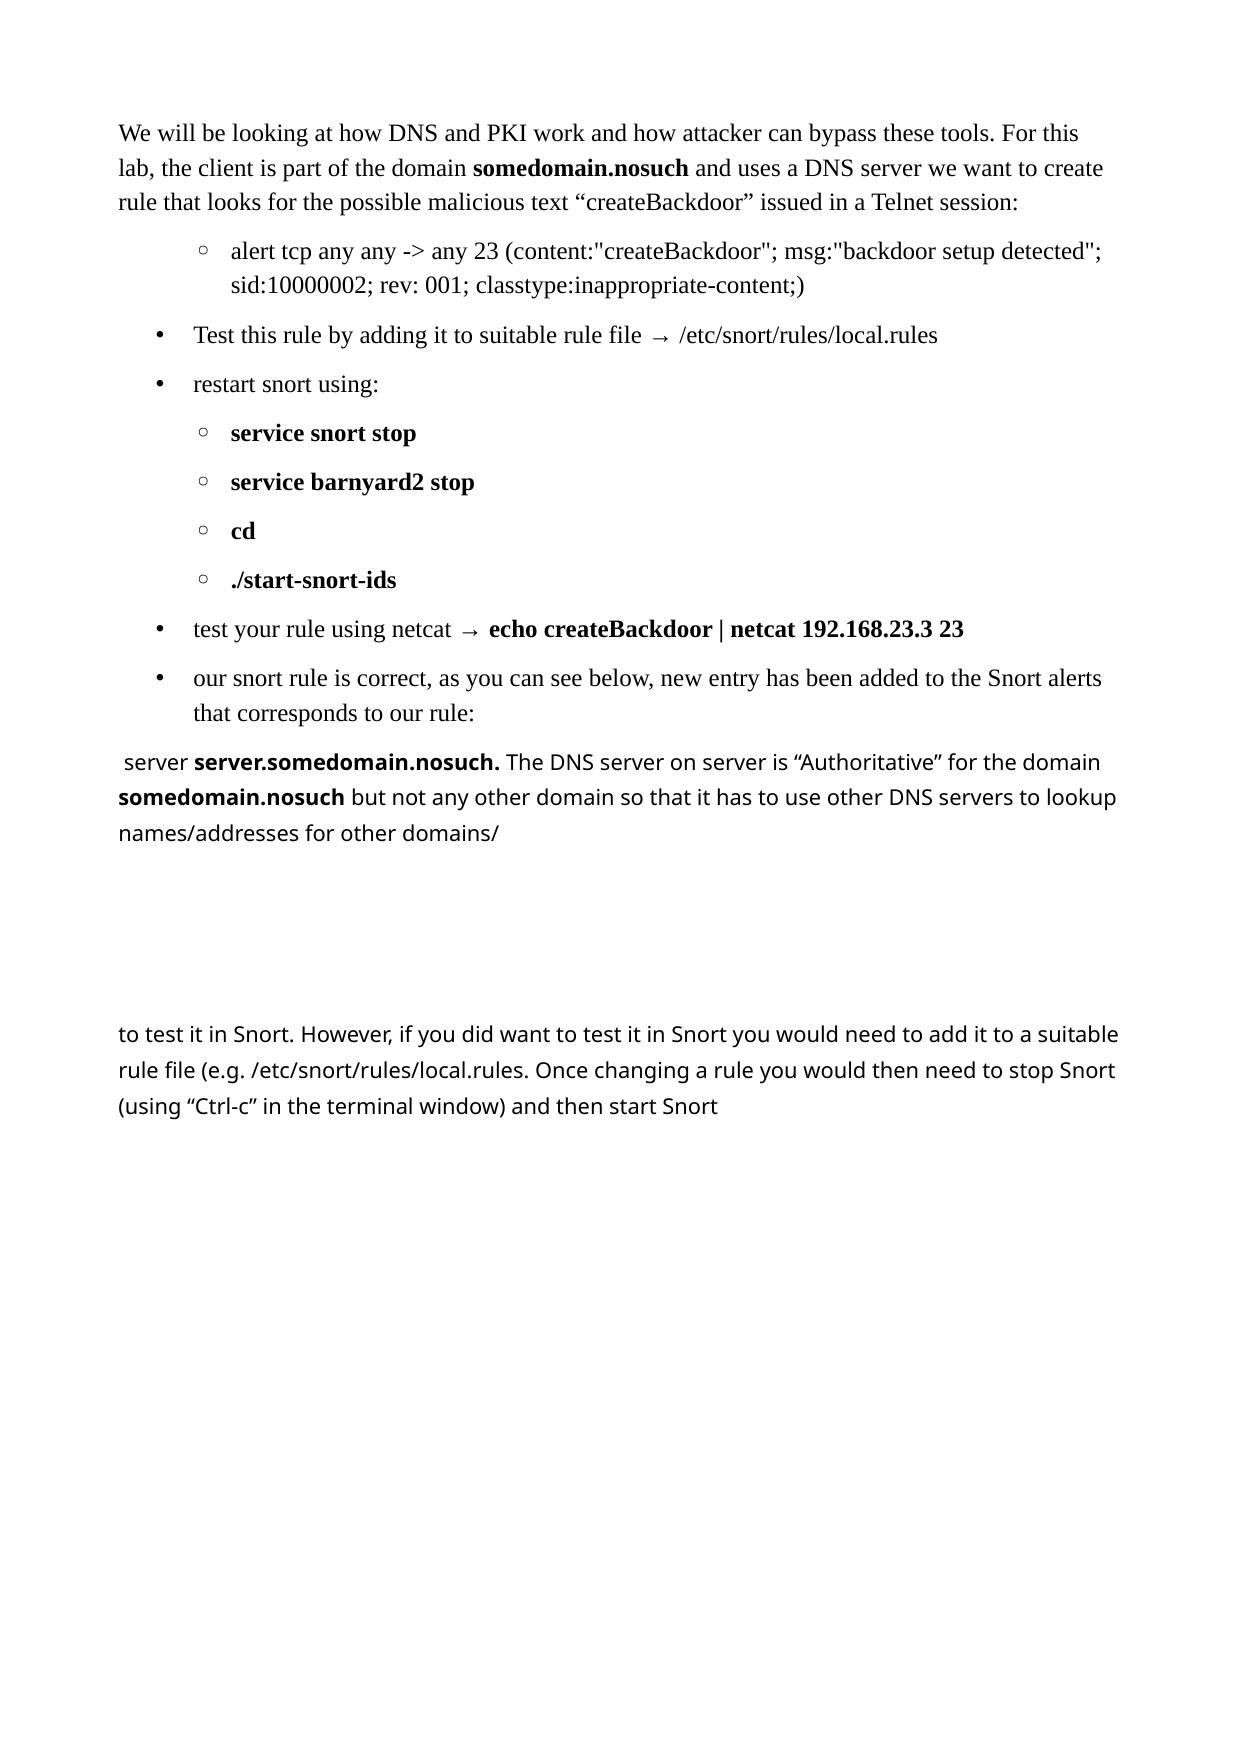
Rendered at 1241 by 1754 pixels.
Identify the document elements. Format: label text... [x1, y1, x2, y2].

list our snort rule is correct, as you can see below, new entry has been added to the Snort alerts that corresponds to our rule: [156, 663, 1122, 726]
list restart snort using: [156, 369, 1122, 397]
text server server.somedomain.nosuch. The DNS server on server is “Authoritative” for the domain somedomain.nosuch but not any other domain so that it has to use other DNS servers to lookup names/addresses for other domains/ [118, 747, 1122, 848]
list alert tcp any any -> any 23 (content:"createBackdoor"; msg:"backdoor setup detected"; sid:10000002; rev: 001; classtype:inappropriate-content;) [193, 236, 1122, 299]
text We will be looking at how DNS and PKI work and how attacker can bypass these tools. For this lab, the client is part of the domain somedomain.nosuch and uses a DNS server we want to create rule that looks for the possible malicious text “createBackdoor” issued in a Telnet session: [118, 118, 1122, 216]
list test your rule using netcat → echo createBackdoor | netcat 192.168.23.3 23 [156, 614, 1122, 643]
text to test it in Snort. However, if you did want to test it in Snort you would need to add it to a suitable rule file (e.g. /etc/snort/rules/local.rules. Once changing a rule you would then need to stop Snort (using “Ctrl-c” in the terminal window) and then start Snort [118, 1019, 1122, 1121]
list service barnyard2 stop [193, 467, 1122, 496]
list ./start-snort-ids [193, 565, 1122, 594]
list cd [193, 516, 1122, 545]
list Test this rule by adding it to suitable rule file → /etc/snort/rules/local.rules [156, 320, 1122, 348]
list service snort stop [193, 418, 1122, 447]
